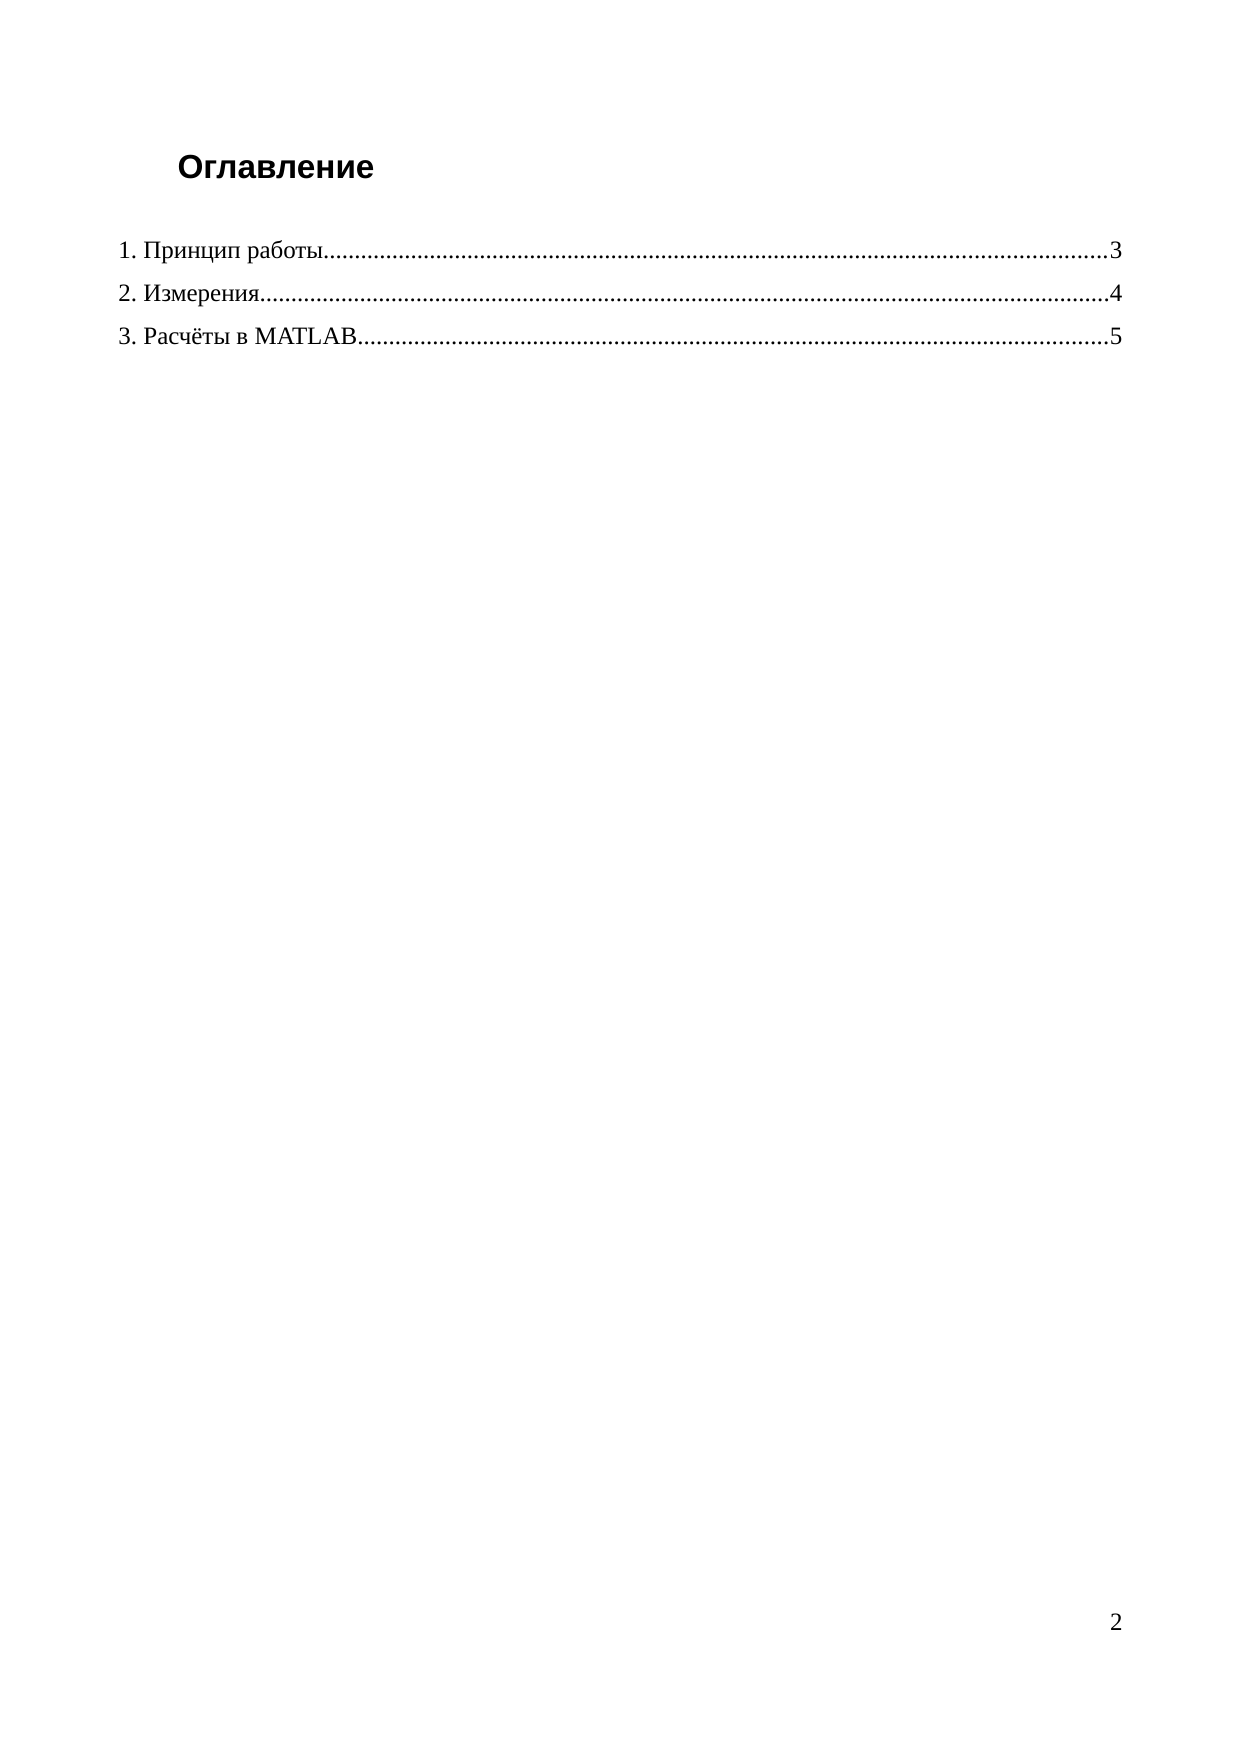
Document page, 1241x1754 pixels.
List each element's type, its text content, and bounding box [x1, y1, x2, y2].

subtitle Оглавление [118, 148, 1122, 186]
text 2. Измерения 4 [118, 278, 1122, 307]
text 3. Расчёты в MATLAB 5 [118, 321, 1122, 350]
text 1. Принцип работы 3 [118, 235, 1122, 263]
